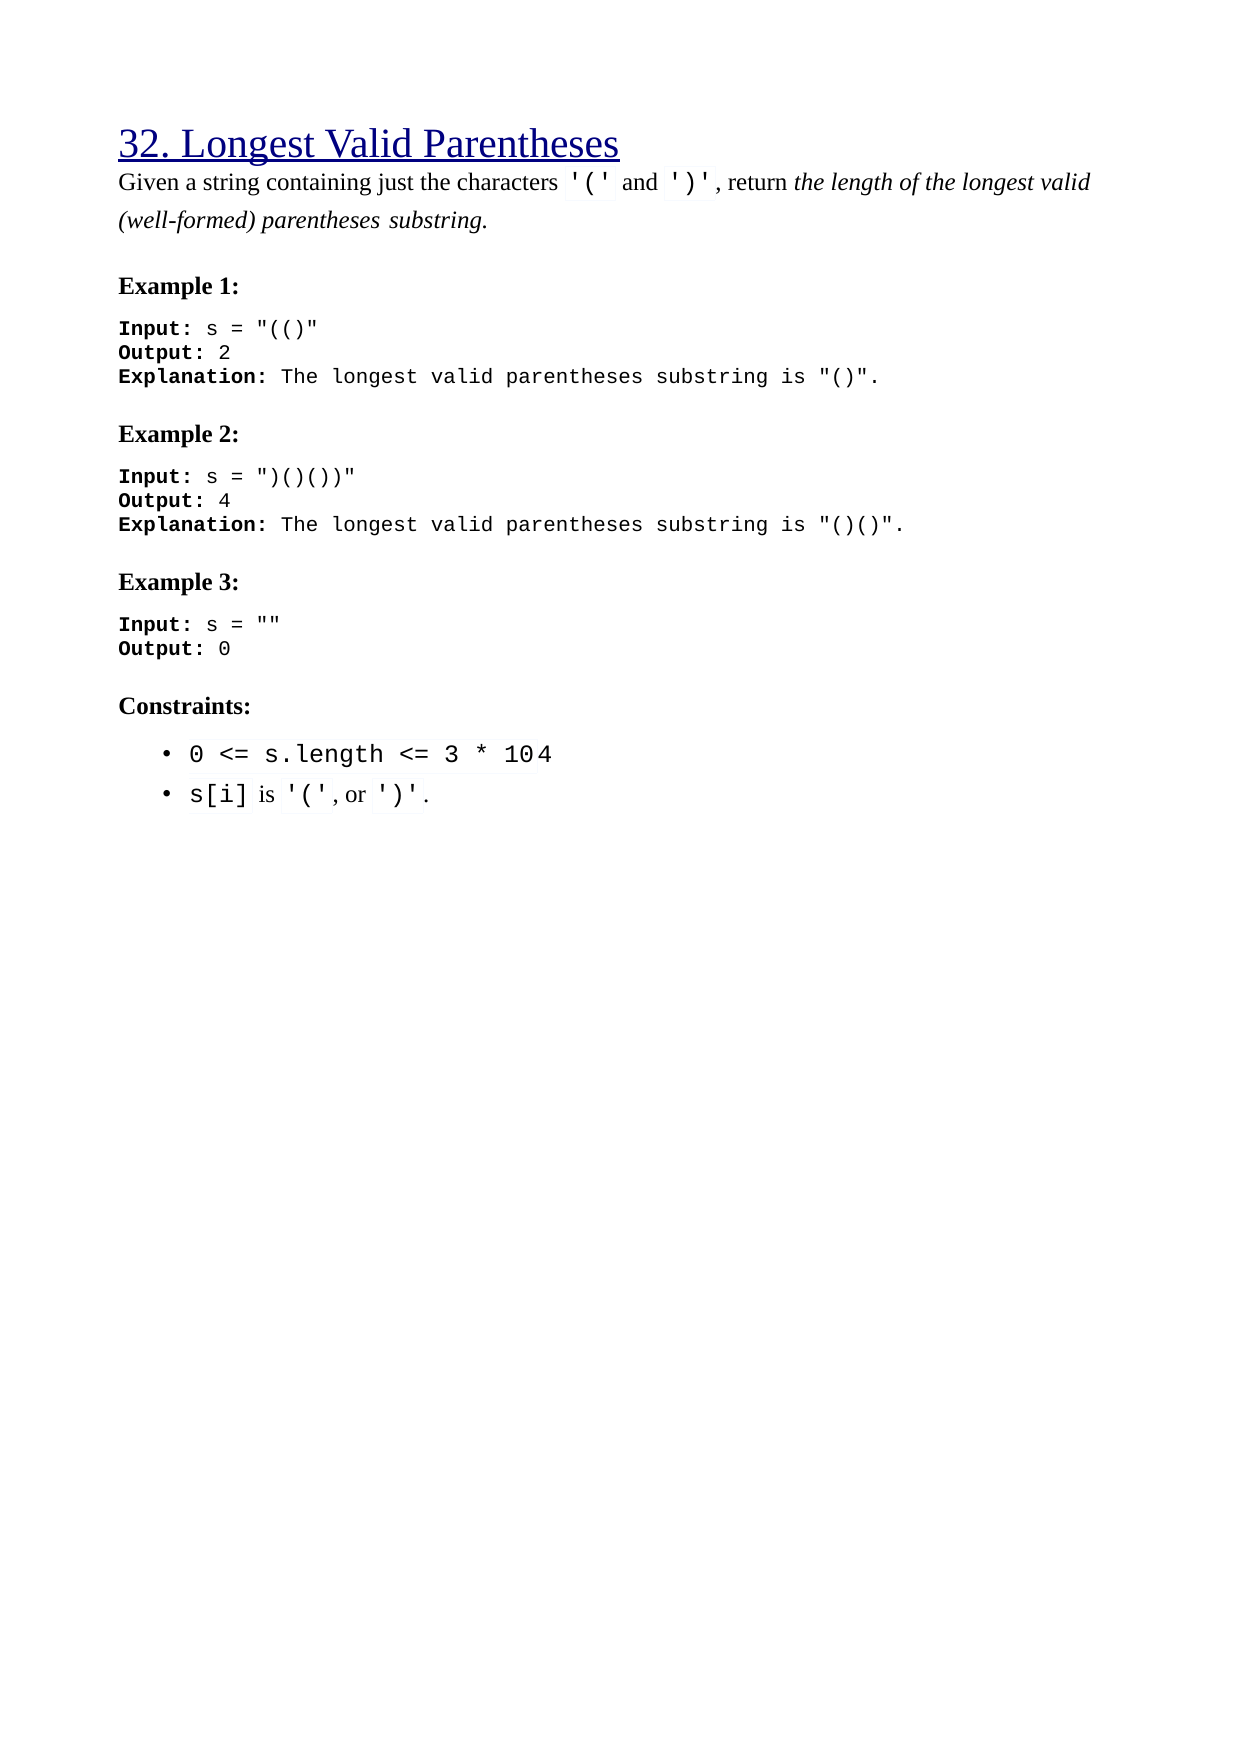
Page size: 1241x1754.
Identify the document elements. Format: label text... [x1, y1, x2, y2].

list s[i] is '(', or ')'. [424, 778, 1122, 813]
list s[i] is '(', or ')'. [253, 778, 281, 813]
text Example 3: [118, 567, 1122, 596]
text Output: 0 [118, 638, 1122, 662]
list s[i] is '(', or ')'. [333, 778, 372, 813]
list s[i] is '(', or ')'. [282, 779, 332, 813]
list 0 <= s.length <= 3 * 104 [162, 739, 537, 773]
text Constraints: [118, 691, 1122, 720]
list 0 <= s.length <= 3 * 104 [538, 739, 1122, 773]
text Input: s = "" [118, 614, 1122, 638]
text Input: s = "(()" [118, 318, 1122, 342]
list s[i] is '(', or ')'. [162, 778, 252, 813]
text Input: s = ")()())" [118, 466, 1122, 490]
list s[i] is '(', or ')'. [373, 779, 423, 813]
text Example 1: [118, 271, 1122, 299]
text Output: 4 [118, 490, 1122, 514]
text Given a string containing just the characters '(' and ')', return the length of the longest valid (well-formed) parentheses substring. [118, 166, 1122, 233]
text Explanation: The longest valid parentheses substring is "()". [118, 366, 1122, 389]
text 32. Longest Valid Parentheses [118, 118, 1122, 166]
text Example 2: [118, 419, 1122, 447]
text Output: 2 [118, 342, 1122, 366]
text Explanation: The longest valid parentheses substring is "()()". [118, 514, 1122, 537]
